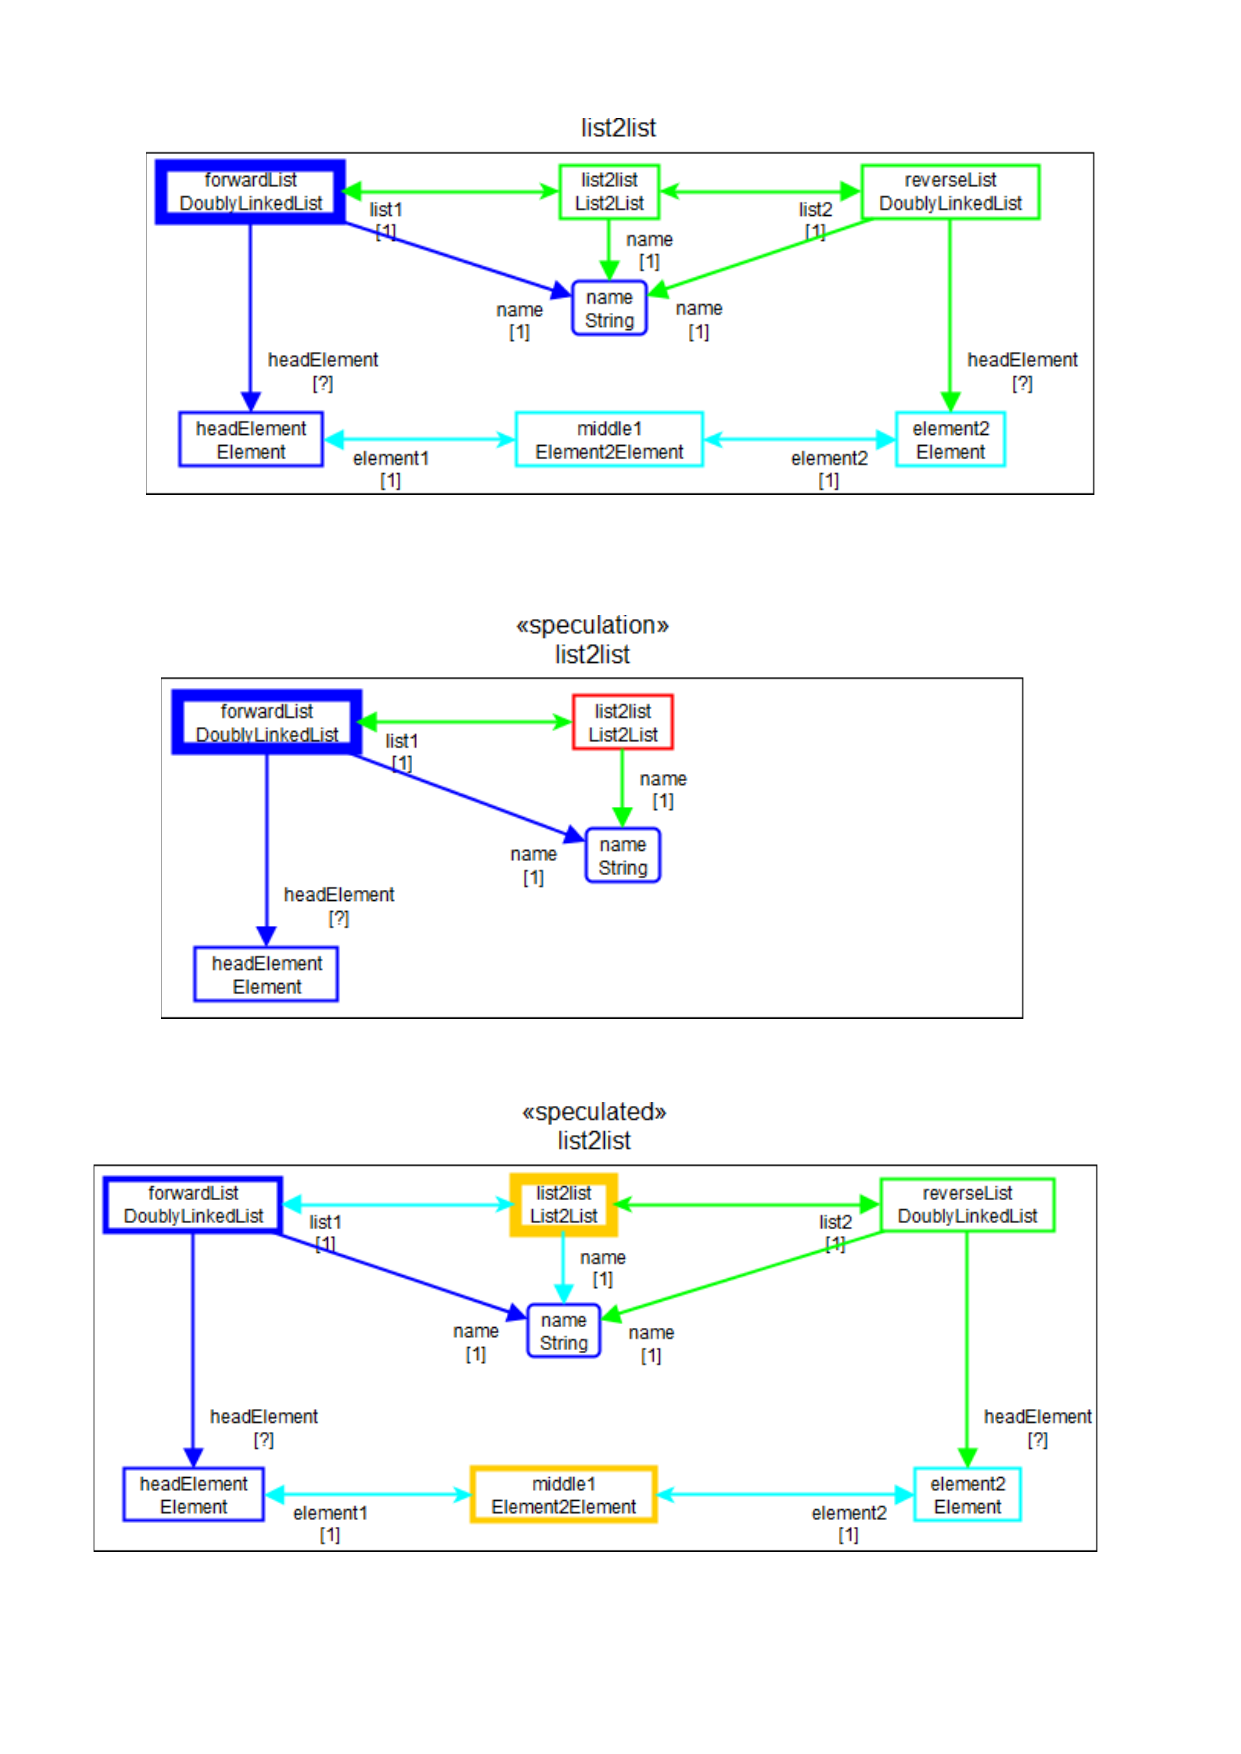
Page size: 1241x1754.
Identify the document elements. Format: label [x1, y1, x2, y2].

picture [146, 118, 1095, 495]
picture [93, 1102, 1098, 1552]
picture [161, 615, 1024, 1019]
